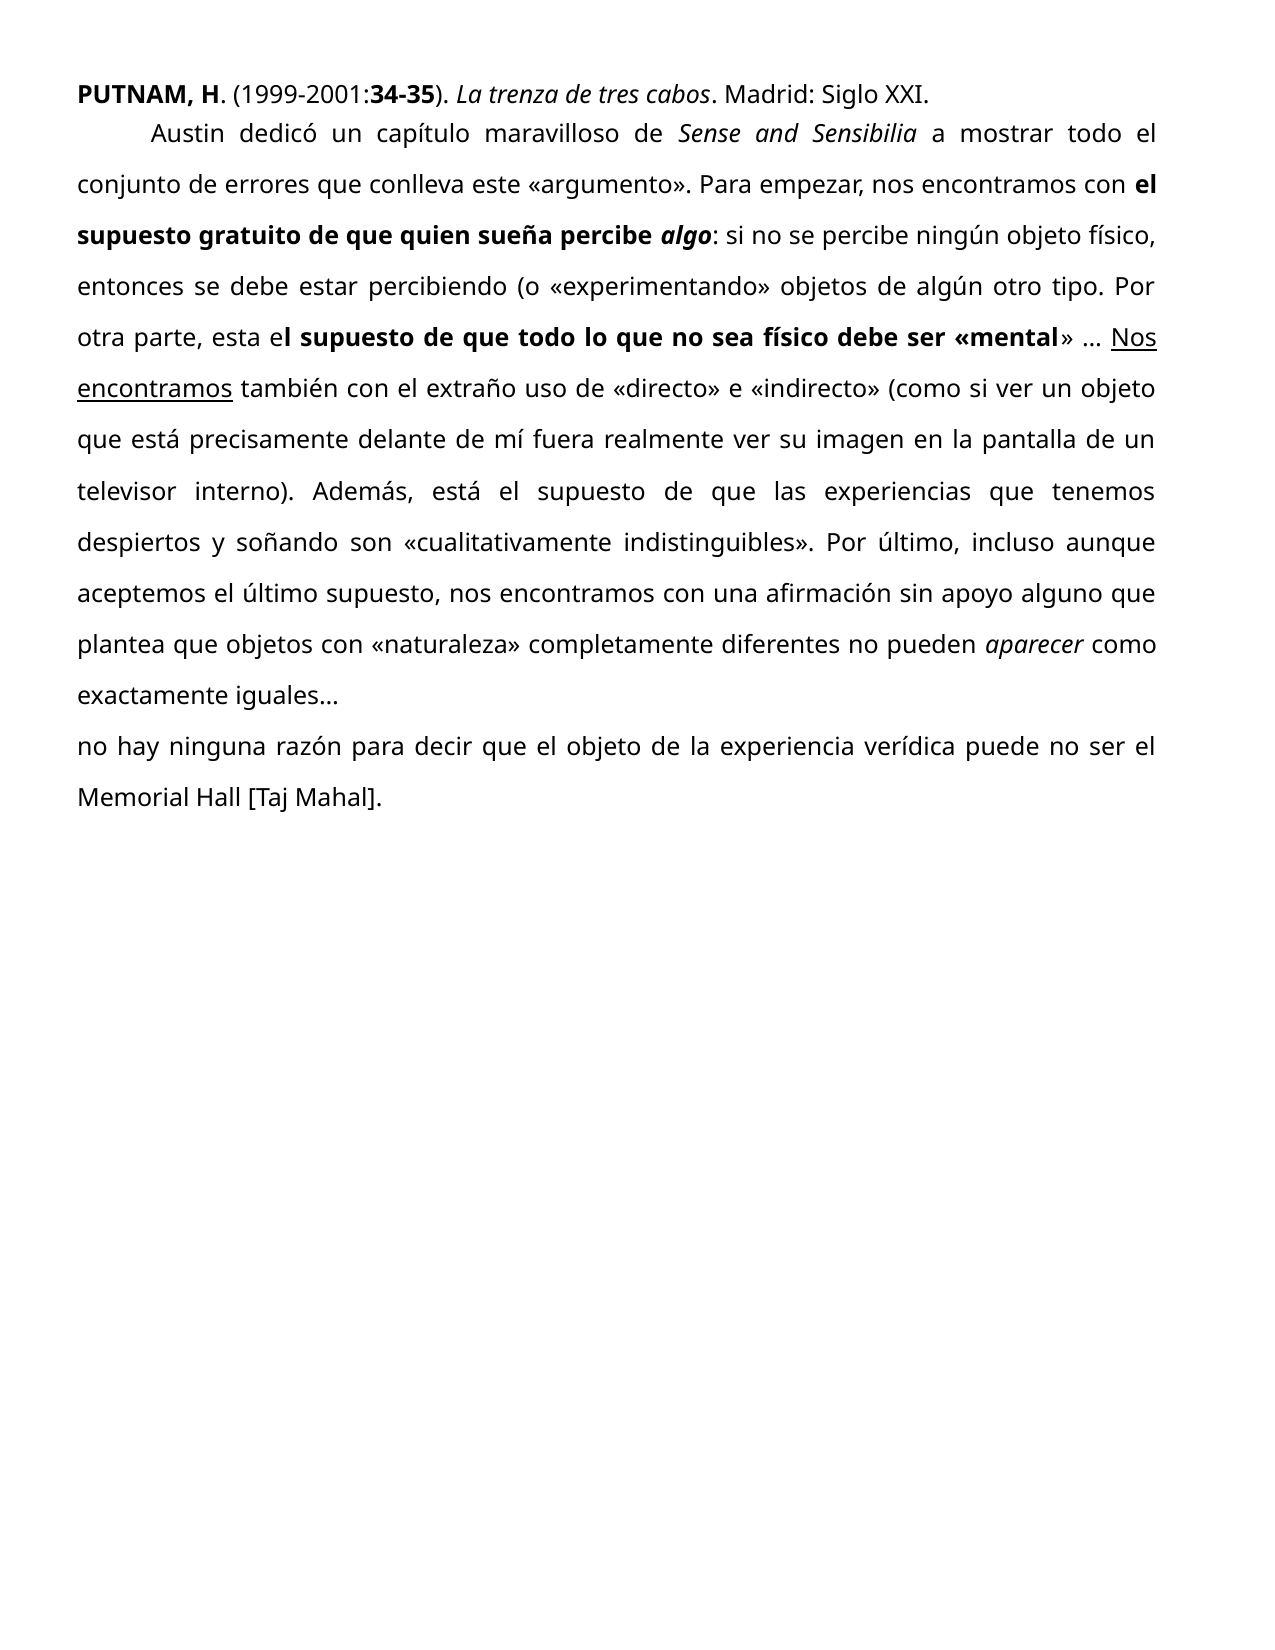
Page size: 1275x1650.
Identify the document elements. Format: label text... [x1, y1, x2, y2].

text PUTNAM, H. (1999-2001:34-35). La trenza de tres cabos. Madrid: Siglo XXI. [77, 77, 1157, 111]
text Austin dedicó un capítulo maravilloso de Sense and Sensibilia a mostrar todo el conjunto de errores que conlleva este «argumento». Para empezar, nos encontramos con el supuesto gratuito de que quien sueña percibe algo: si no se percibe ningún objeto físico, entonces se debe estar percibiendo (o «experimentando» objetos de algún otro tipo. Por otra parte, esta el supuesto de que todo lo que no sea físico debe ser «mental» … Nos encontramos también con el extraño uso de «directo» e «indirecto» (como si ver un objeto que está precisamente delante de mí fuera realmente ver su imagen en la pantalla de un televisor interno). Además, está el supuesto de que las experiencias que tenemos despiertos y soñando son «cualitativamente indistinguibles». Por último, incluso aunque aceptemos el último supuesto, nos encontramos con una afirmación sin apoyo alguno que plantea que objetos con «naturaleza» completamente diferentes no pueden aparecer como exactamente iguales… [77, 116, 1157, 711]
text no hay ninguna razón para decir que el objeto de la experiencia verídica puede no ser el Memorial Hall [Taj Mahal]. [77, 728, 1157, 813]
